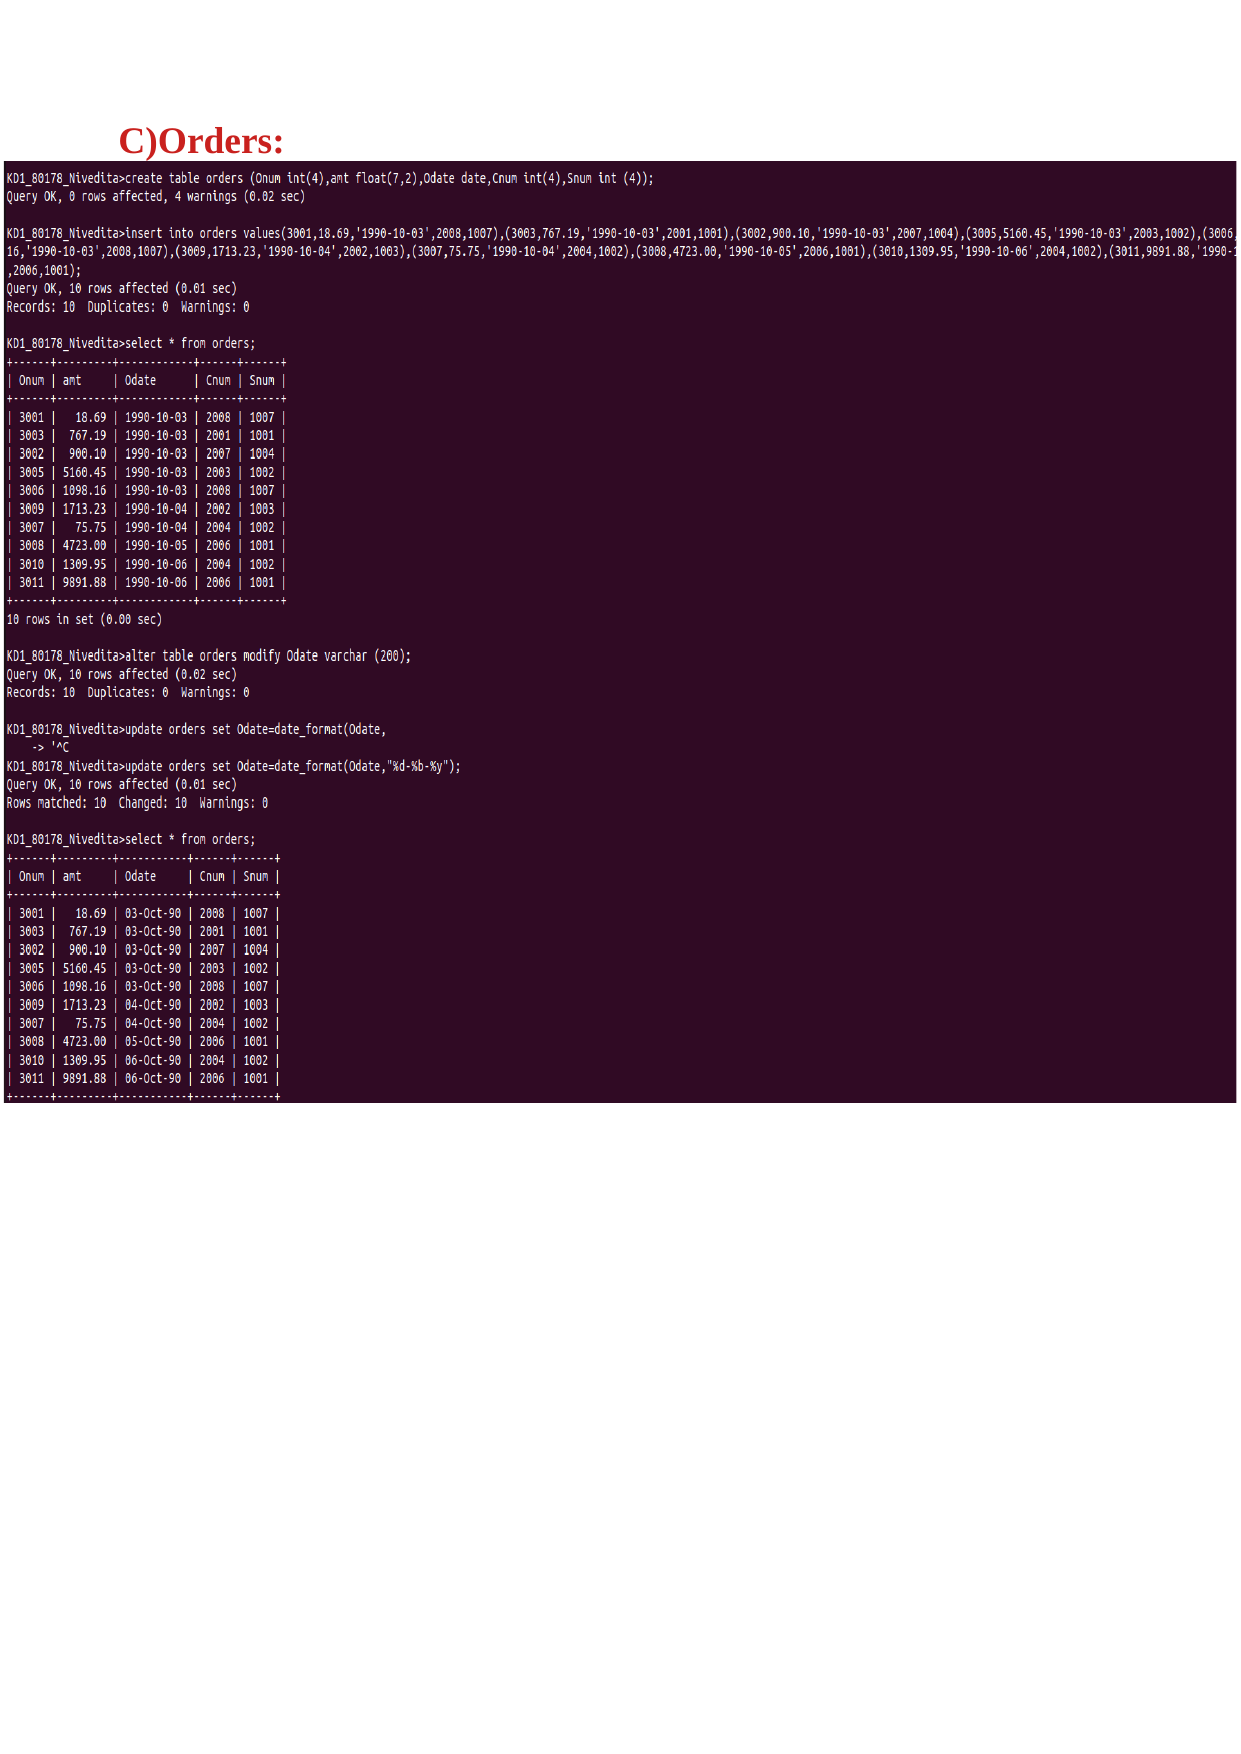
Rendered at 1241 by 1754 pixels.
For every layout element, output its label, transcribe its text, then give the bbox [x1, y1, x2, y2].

text C)Orders: [118, 118, 1122, 161]
picture [3, 161, 1237, 1103]
